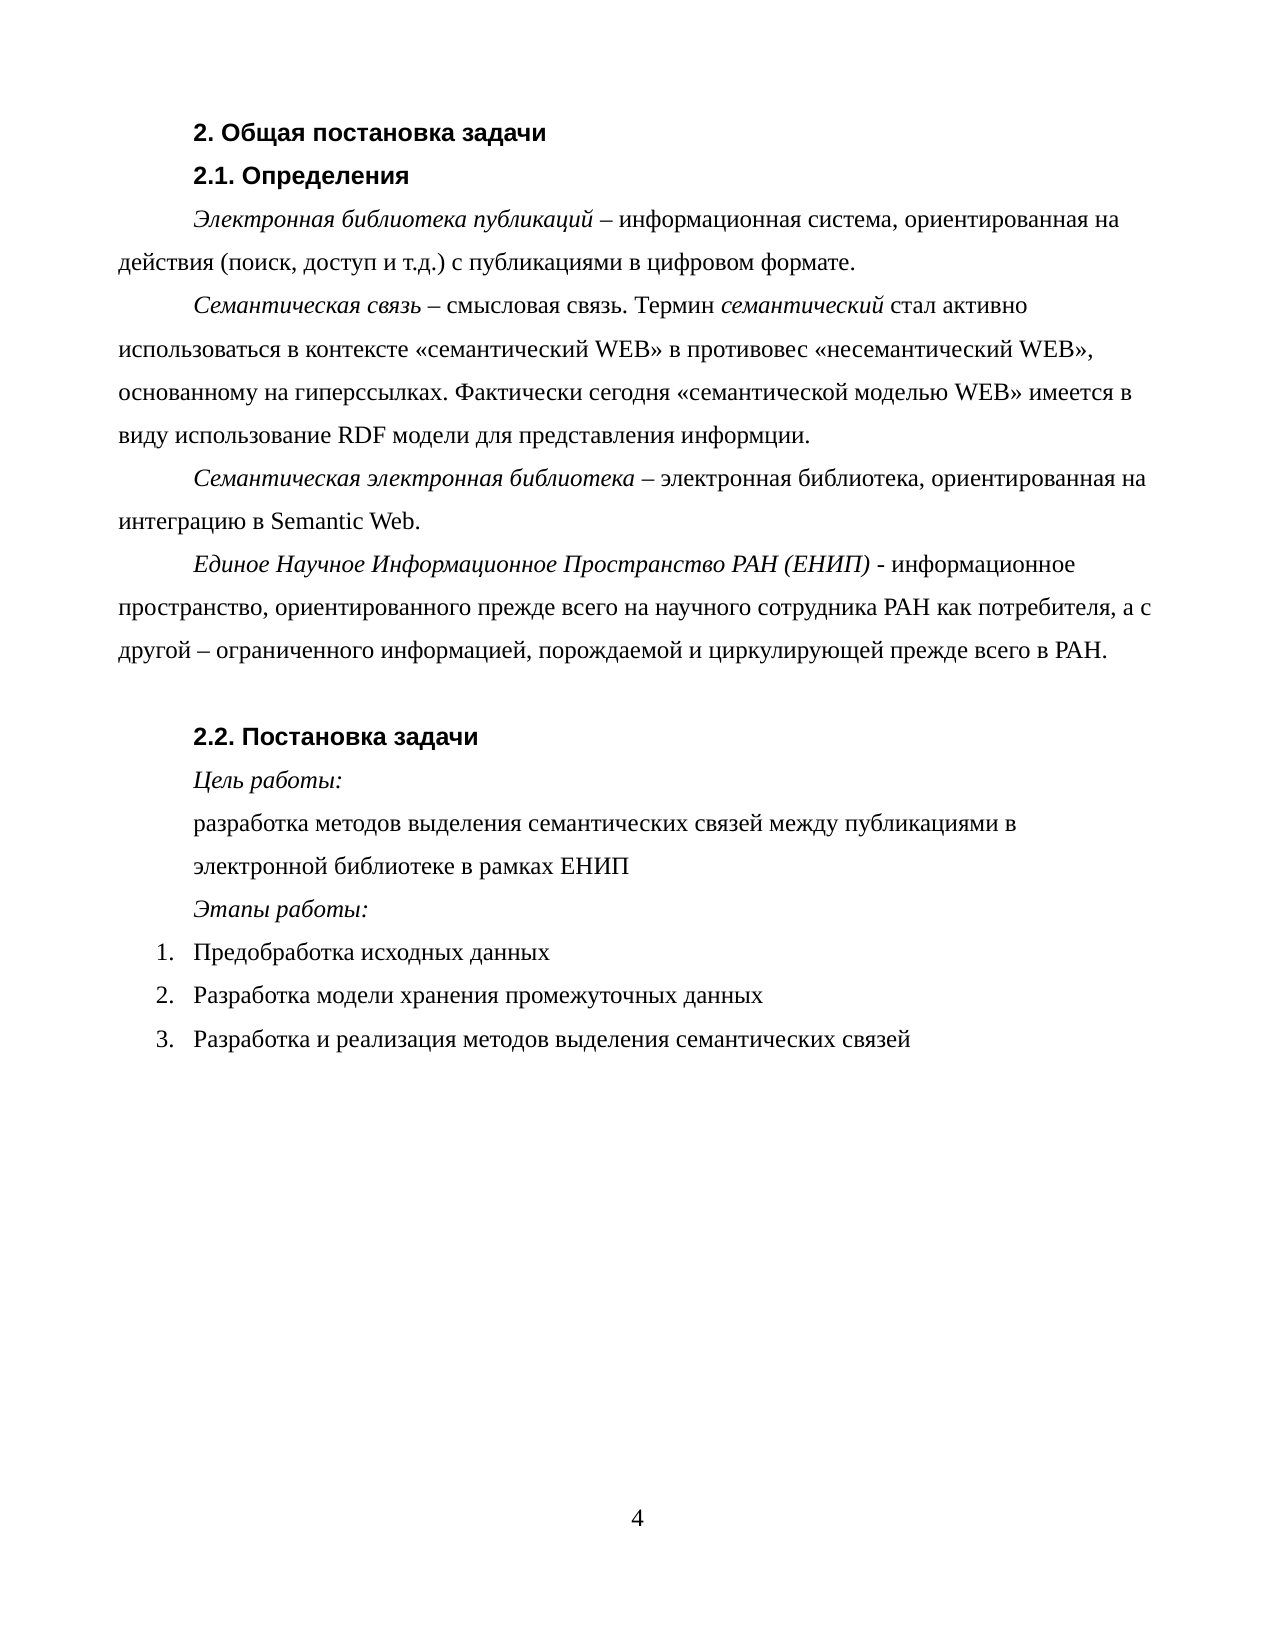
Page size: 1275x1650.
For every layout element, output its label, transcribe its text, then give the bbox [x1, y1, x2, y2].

text Семантическая электронная библиотека – электронная библиотека, ориентированная на интеграцию в Semantic Web. [118, 463, 1157, 535]
text Этапы работы: [118, 894, 1157, 923]
text Семантическая связь – смысловая связь. Термин семантический стал активно использоваться в контексте «семантический WEB» в противовес «несемантический WEB», основанному на гиперссылках. Фактически сегодня «семантической моделью WEB» имеется в виду использование RDF модели для представления информции. [118, 291, 1157, 449]
text разработка методов выделения семантических связей между публикациями в электронной библиотеке в рамках ЕНИП [193, 808, 1157, 880]
subtitle 2.2. Постановка задачи [118, 722, 1157, 751]
text Электронная библиотека публикаций – информационная система, ориентированная на действия (поиск, доступ и т.д.) с публикациями в цифровом формате. [118, 204, 1157, 276]
list Предобработка исходных данных [156, 937, 1157, 966]
subtitle 2.1. Определения [118, 161, 1157, 190]
subtitle 2. Общая постановка задачи [118, 118, 1157, 147]
list Разработка и реализация методов выделения семантических связей [156, 1024, 1157, 1052]
text Единое Научное Информационное Пространство РАН (ЕНИП) - информационное пространство, ориентированного прежде всего на научного сотрудника РАН как потребителя, а с другой – ограниченного информацией, порождаемой и циркулирующей прежде всего в РАН. [118, 549, 1157, 664]
list Разработка модели хранения промежуточных данных [156, 981, 1157, 1009]
text Цель работы: [118, 765, 1157, 794]
